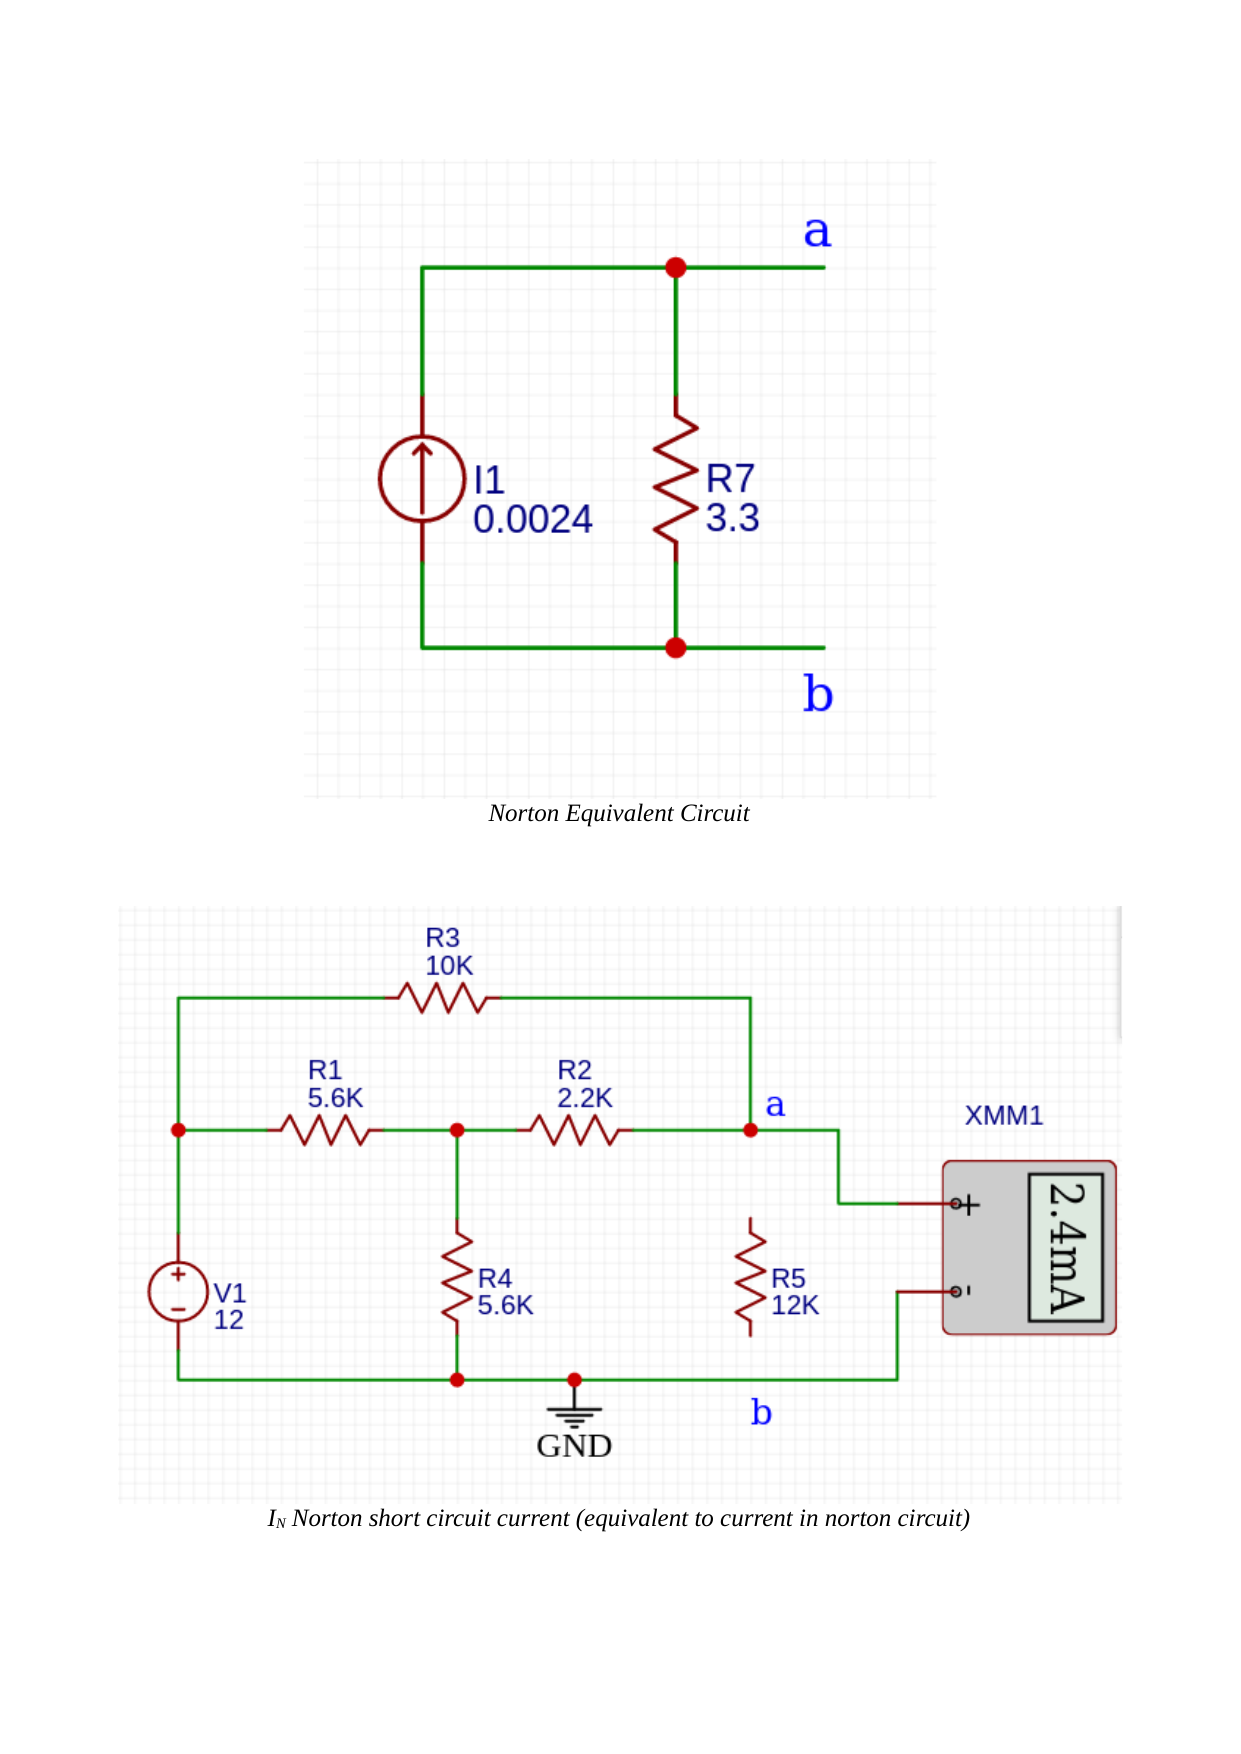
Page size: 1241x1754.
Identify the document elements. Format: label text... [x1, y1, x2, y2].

picture [303, 159, 937, 799]
text Norton Equivalent Circuit [304, 799, 937, 827]
picture [118, 906, 1123, 1504]
text IN Norton short circuit current (equivalent to current in norton circuit) [118, 1504, 1122, 1532]
